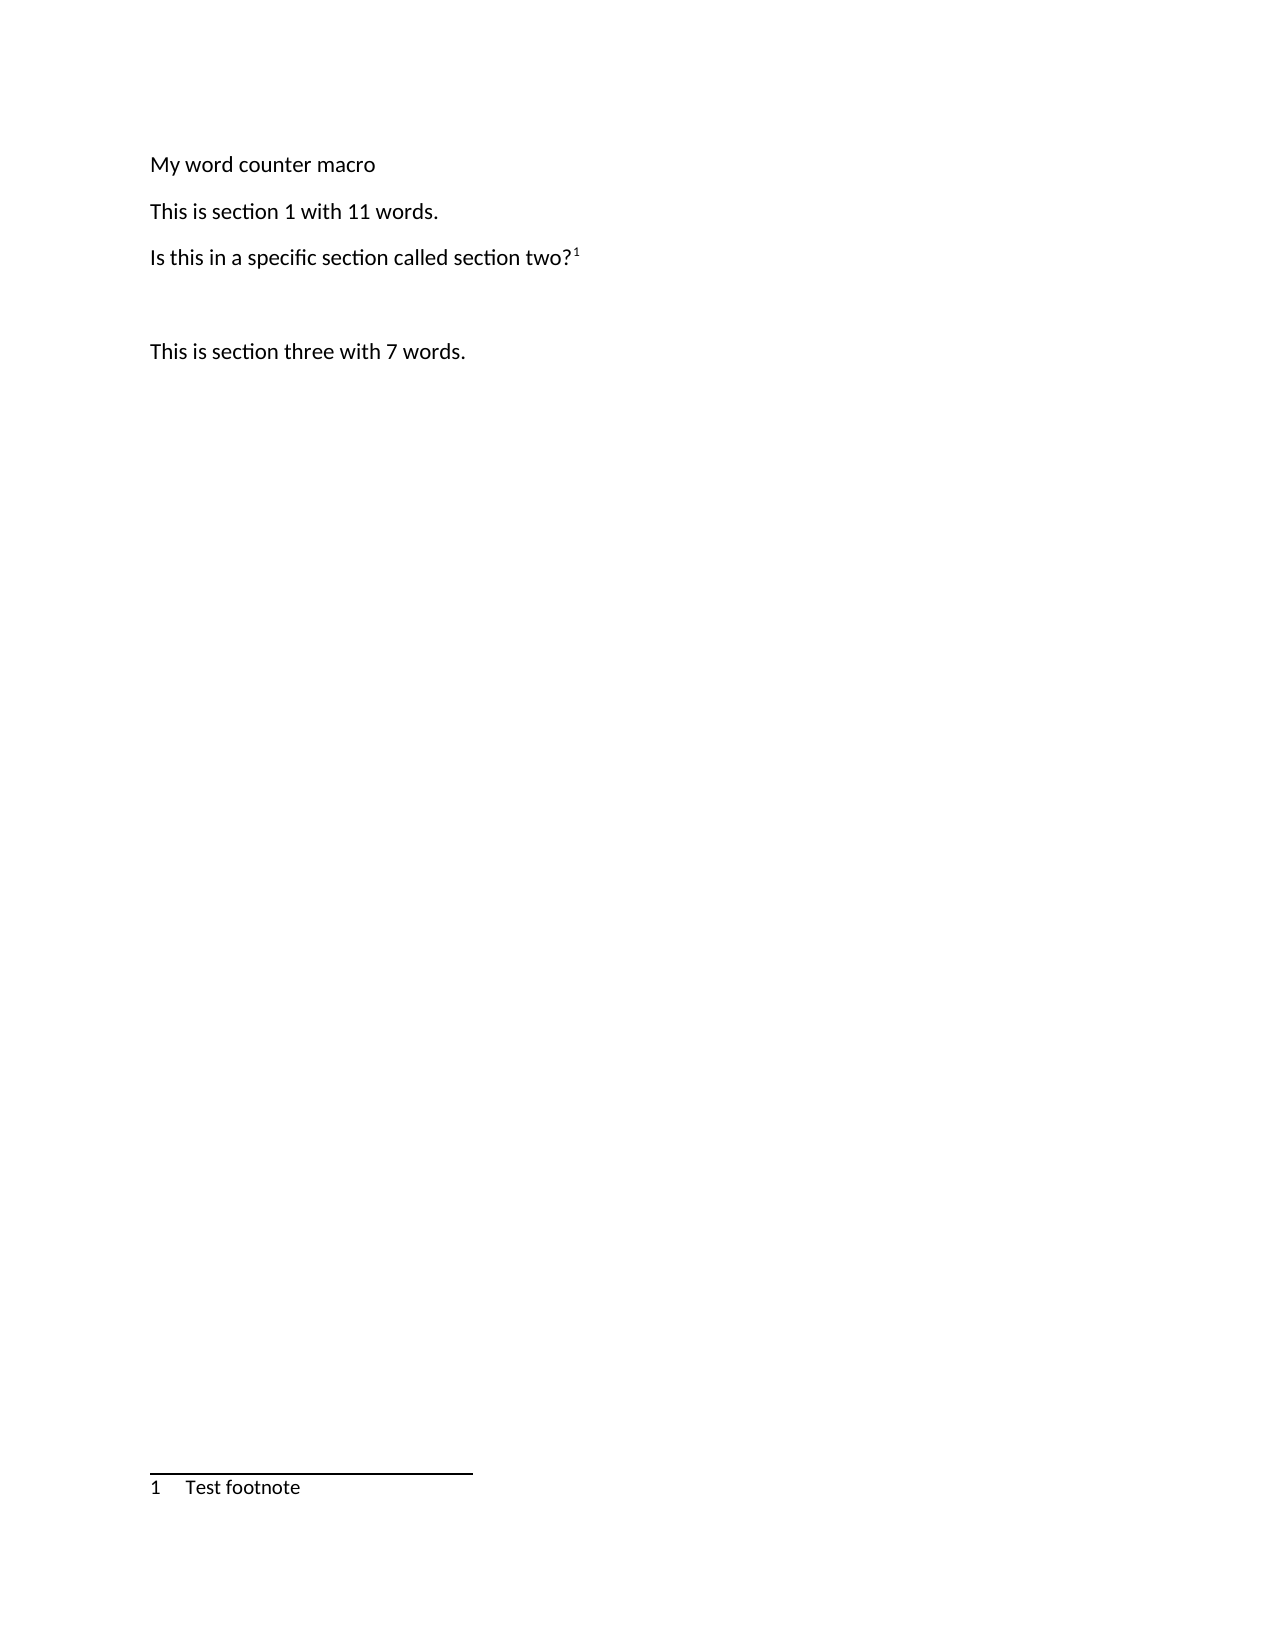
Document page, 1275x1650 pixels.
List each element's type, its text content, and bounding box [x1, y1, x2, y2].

text Is this in a specific section called section two? [150, 243, 1125, 272]
text Test footnote [150, 1474, 1125, 1500]
text This is section 1 with 11 words. [150, 197, 1125, 225]
text This is section three with 7 words. [150, 337, 1125, 365]
text My word counter macro [150, 150, 1125, 178]
